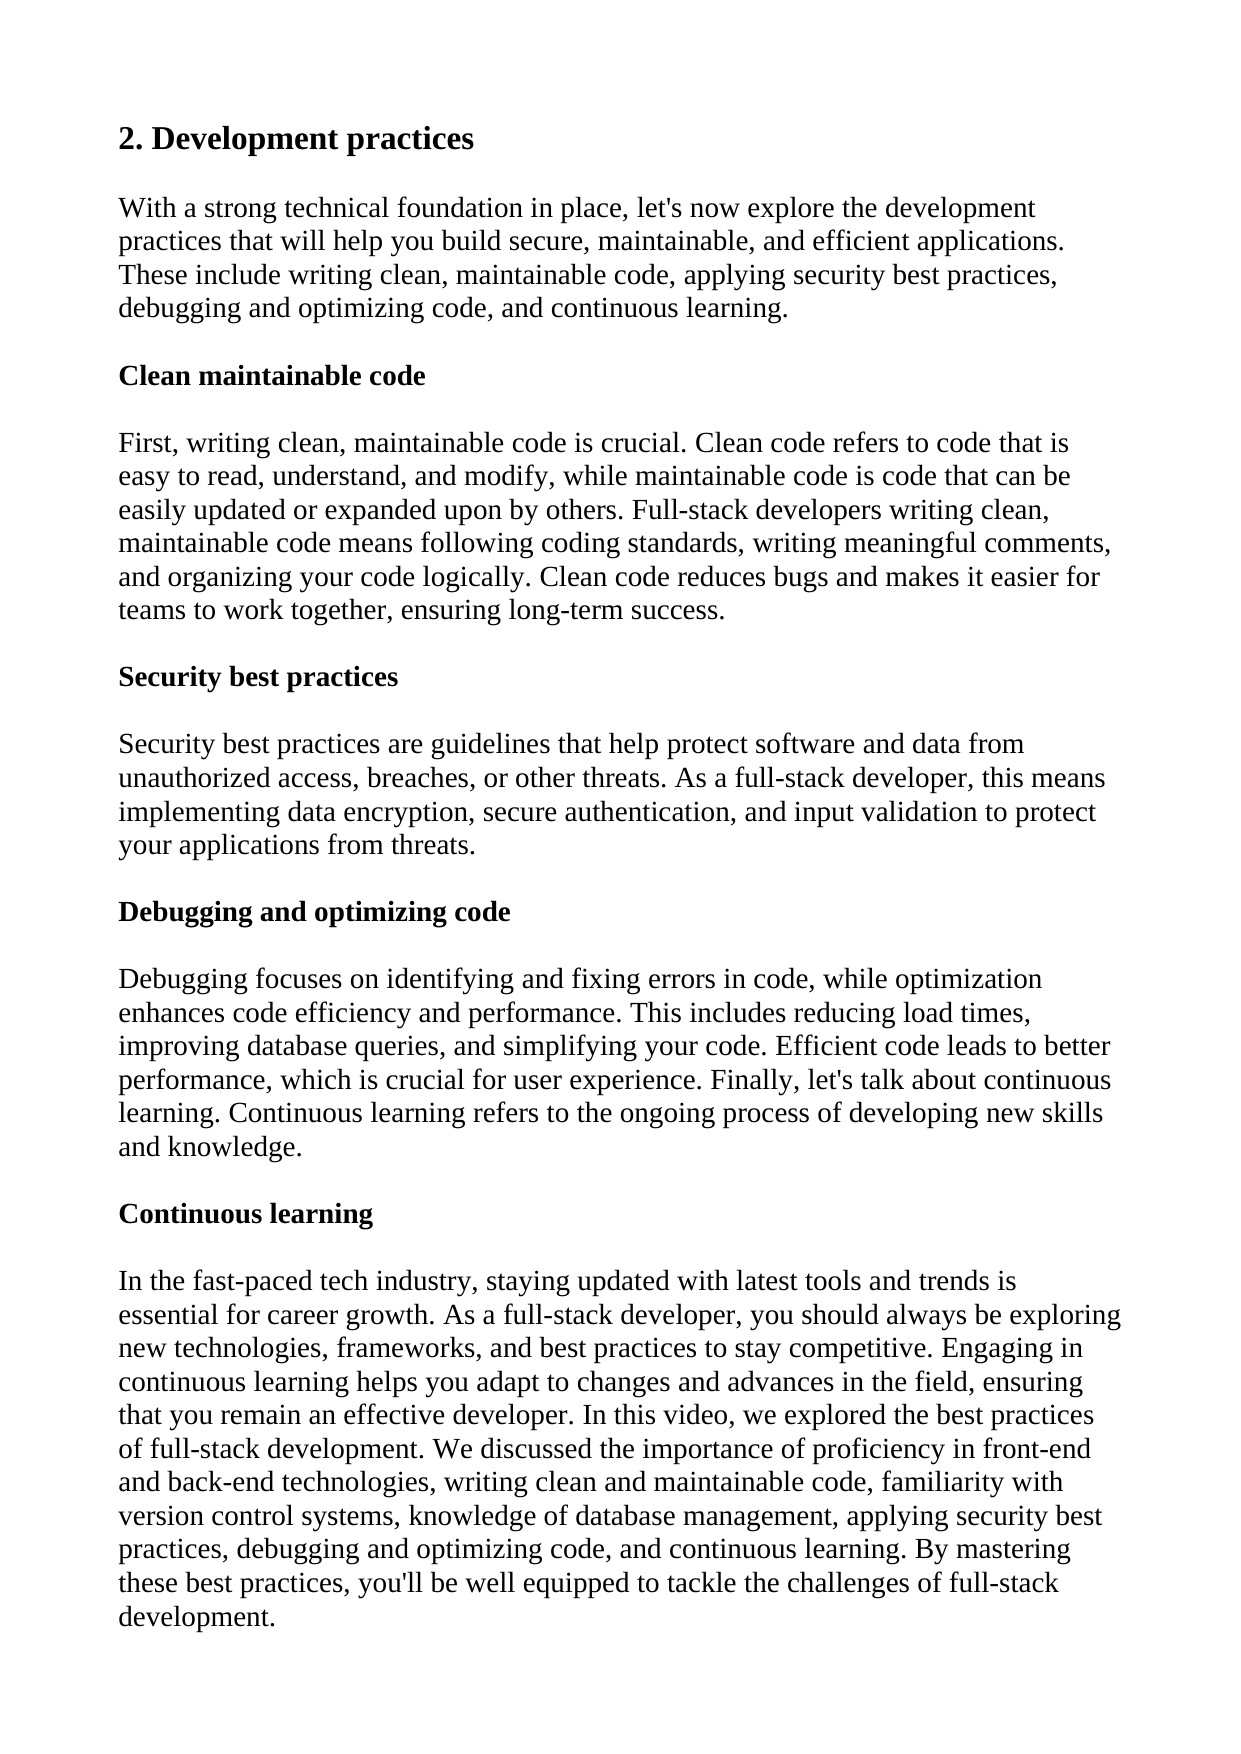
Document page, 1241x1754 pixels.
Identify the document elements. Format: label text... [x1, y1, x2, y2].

text Clean maintainable code [118, 358, 1122, 391]
text ​In the fast-paced tech industry, ​staying updated with latest tools and ​trends is essential for career growth. ​As a full-stack developer, ​you should always be exploring new technologies, ​frameworks, and best practices to stay competitive. ​Engaging in continuous learning helps you ​adapt to changes and advances in the field, ​ensuring that you remain an effective developer. ​In this video, we explored ​the best practices of full-stack development. ​We discussed the importance of proficiency ​in front-end and back-end technologies, ​writing clean and maintainable code, ​familiarity with version control systems, ​knowledge of database management, ​applying security best practices, ​debugging and optimizing code, and continuous learning. ​By mastering these best practices, ​you'll be well equipped to tackle ​the challenges of full-stack development. [118, 1263, 1122, 1632]
text ​Debugging focuses on identifying ​and fixing errors in code, ​while optimization enhances ​code efficiency and performance. ​This includes reducing load times, ​improving database queries, and simplifying your code. ​Efficient code leads to better performance, ​which is crucial for user experience. ​Finally, let's talk about continuous learning. ​Continuous learning refers to ​the ongoing process of developing ​new skills and knowledge. [118, 961, 1122, 1163]
text ​First, writing clean, maintainable code is crucial. ​Clean code refers to code that is easy ​to read, understand, and modify, ​while maintainable code is code that can be ​easily updated or expanded upon by others. ​Full-stack developers writing clean, ​maintainable code means following coding standards, ​writing meaningful comments, and ​organizing your code logically. ​Clean code reduces bugs and makes it easier for ​teams to work together, ensuring long-term success. [118, 425, 1122, 626]
text With a strong technical foundation in place, ​let's now explore the development practices ​that will help you build secure, ​maintainable, and efficient applications. ​These include writing clean, maintainable code, ​applying security best practices, ​debugging and optimizing code, and continuous learning. [118, 190, 1122, 324]
text Continuous learning [118, 1196, 1122, 1230]
text Debugging and optimizing code [118, 894, 1122, 928]
text Security best practices are guidelines that help ​protect software and data from unauthorized access, ​breaches, or other threats. As a full-stack developer, ​this means implementing data encryption, ​secure authentication, ​and input validation to ​protect your applications from threats. [118, 727, 1122, 861]
text Security best practices [118, 659, 1122, 693]
text 2. Development practices [118, 118, 1122, 156]
